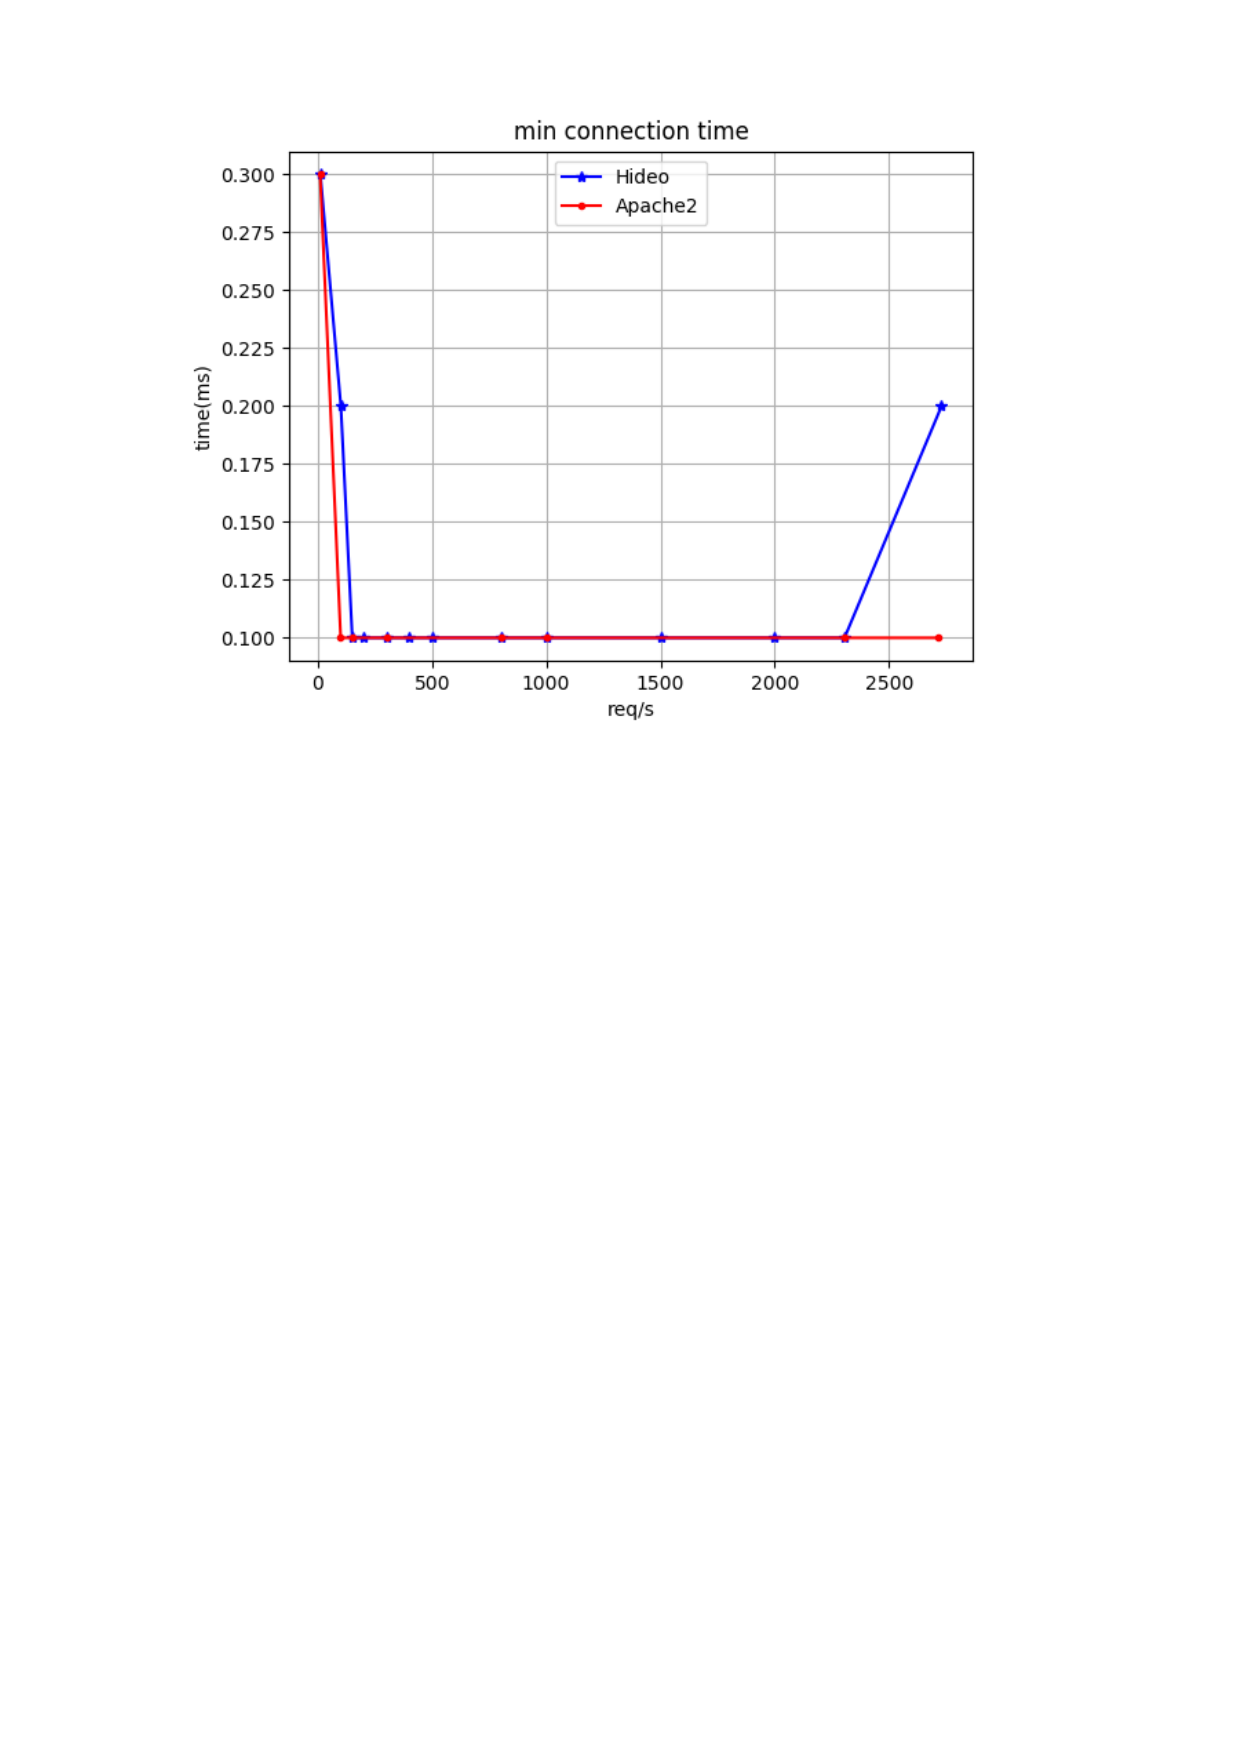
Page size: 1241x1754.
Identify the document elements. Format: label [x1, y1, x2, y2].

picture [179, 72, 1061, 734]
